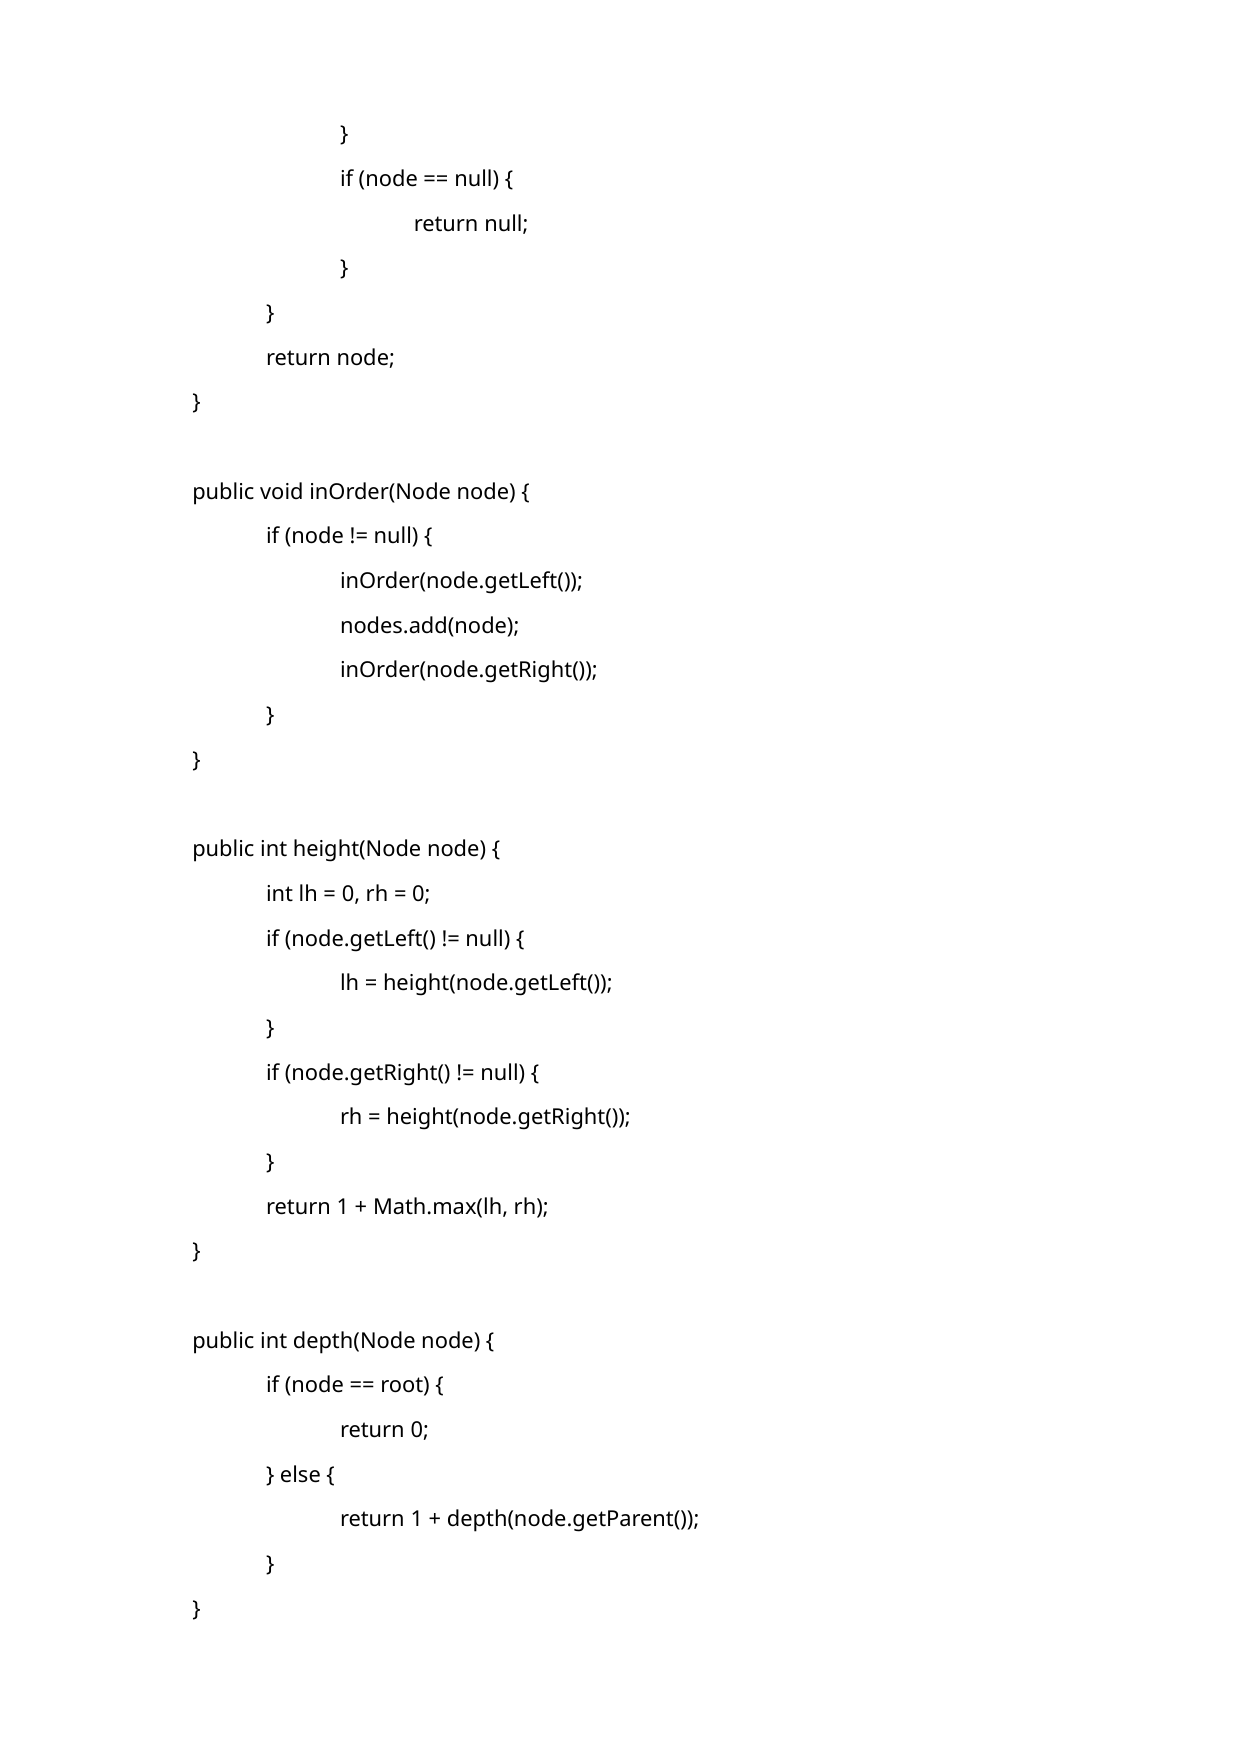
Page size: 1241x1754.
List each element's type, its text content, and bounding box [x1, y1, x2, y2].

text if (node.getRight() != null) { [118, 1057, 1122, 1086]
text return null; [118, 207, 1122, 237]
text } [118, 1548, 1122, 1578]
text } [118, 297, 1122, 327]
text public void inOrder(Node node) { [118, 476, 1122, 505]
text if (node == null) { [118, 163, 1122, 193]
text if (node.getLeft() != null) { [118, 922, 1122, 952]
text public int height(Node node) { [118, 833, 1122, 863]
text return 1 + Math.max(lh, rh); [118, 1191, 1122, 1220]
text } [118, 118, 1122, 148]
text return 0; [118, 1414, 1122, 1444]
text } [118, 699, 1122, 729]
text } [118, 1235, 1122, 1265]
text public int depth(Node node) { [118, 1325, 1122, 1354]
text if (node != null) { [118, 520, 1122, 550]
text return 1 + depth(node.getParent()); [118, 1503, 1122, 1533]
text } [118, 744, 1122, 773]
text } [118, 1593, 1122, 1623]
text lh = height(node.getLeft()); [118, 967, 1122, 997]
text } [118, 1146, 1122, 1176]
text inOrder(node.getLeft()); [118, 565, 1122, 595]
text } else { [118, 1459, 1122, 1488]
text } [118, 386, 1122, 416]
text rh = height(node.getRight()); [118, 1101, 1122, 1131]
text int lh = 0, rh = 0; [118, 878, 1122, 908]
text inOrder(node.getRight()); [118, 654, 1122, 684]
text if (node == root) { [118, 1369, 1122, 1399]
text return node; [118, 342, 1122, 371]
text nodes.add(node); [118, 610, 1122, 639]
text } [118, 1012, 1122, 1042]
text } [118, 252, 1122, 282]
